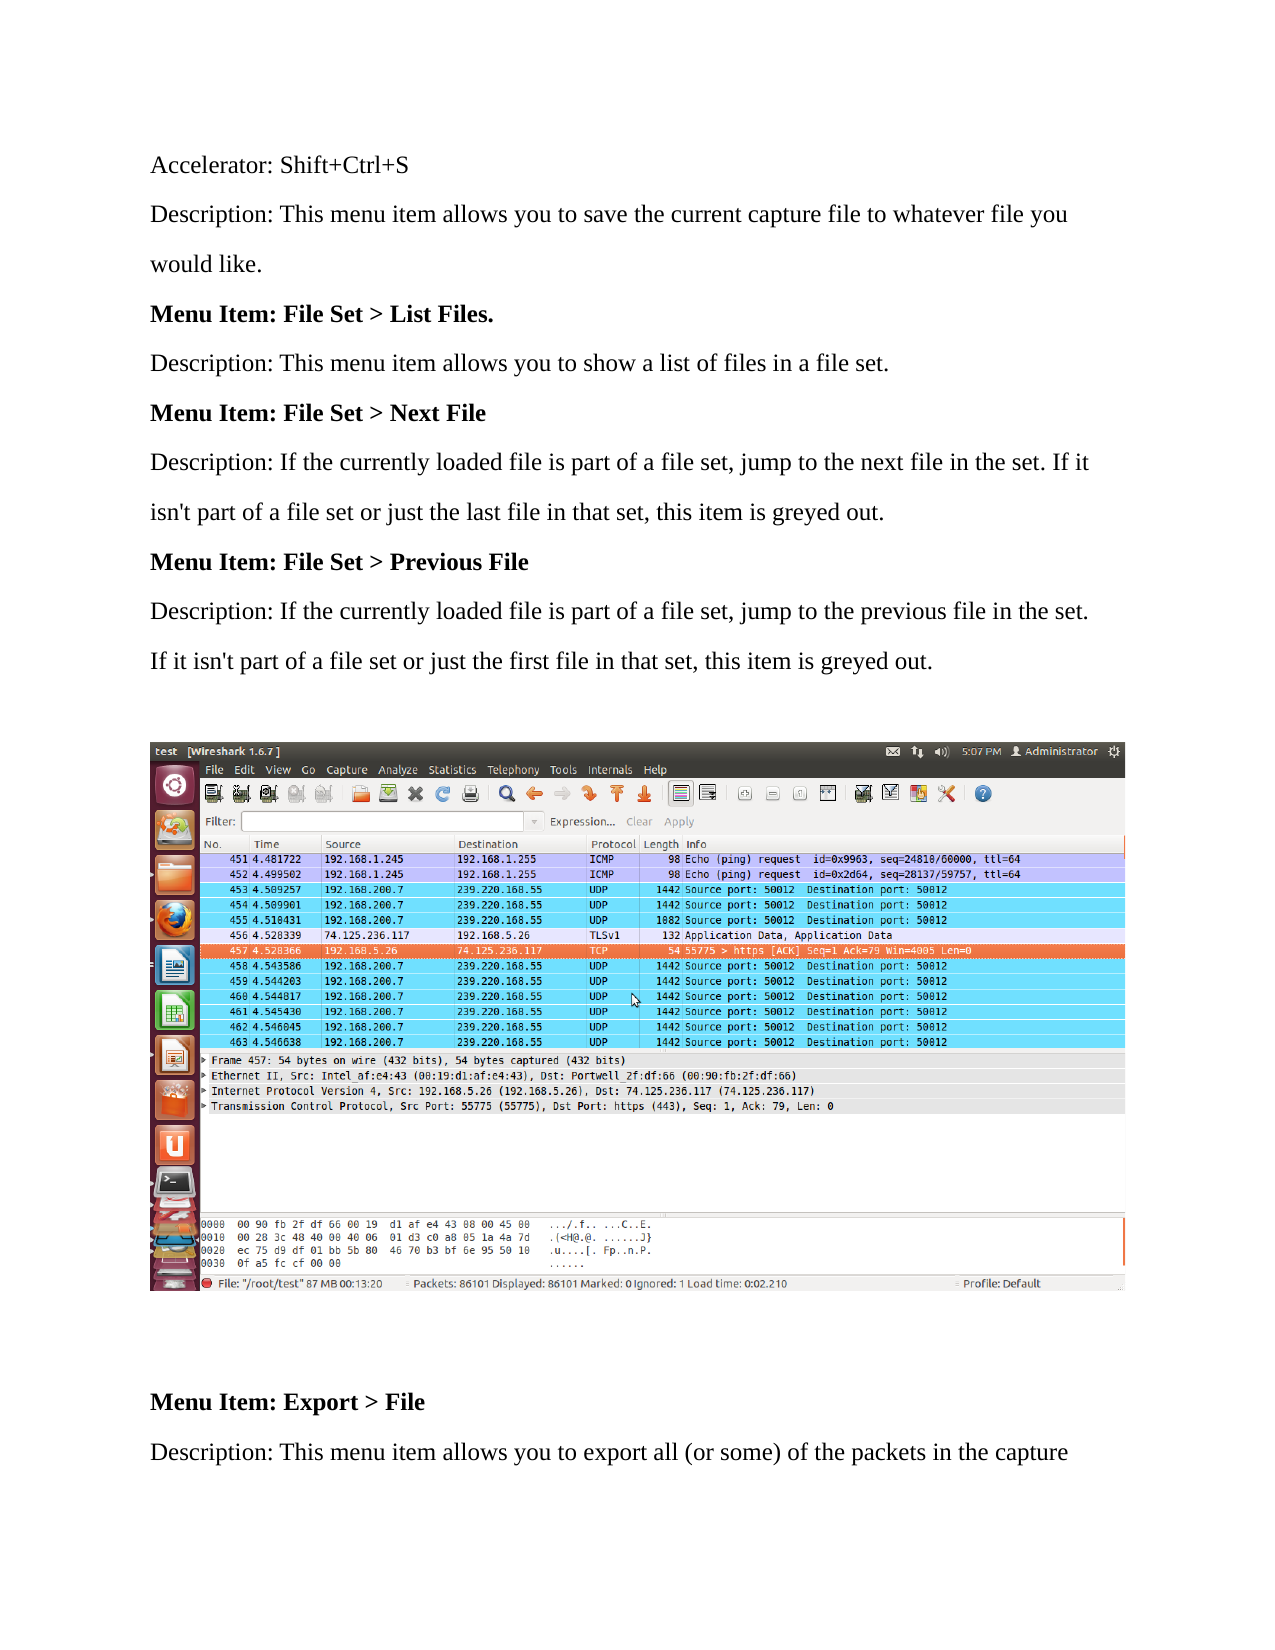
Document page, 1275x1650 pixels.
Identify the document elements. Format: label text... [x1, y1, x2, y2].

text Accelerator: Shift+Ctrl+S [150, 150, 1125, 179]
text Description: This menu item allows you to save the current capture file to whatever file you [150, 199, 1125, 228]
text Description: This menu item allows you to show a list of files in a file set. [150, 348, 1125, 377]
text Description: If the currently loaded file is part of a file set, jump to the next file in the set. If it [150, 447, 1125, 476]
text Menu Item: Export > File [150, 1387, 1125, 1416]
text Description: If the currently loaded file is part of a file set, jump to the previous file in the set. [150, 596, 1125, 625]
text Menu Item: File Set > Next File [150, 398, 1125, 427]
text If it isn't part of a file set or just the first file in that set, this item is greyed out. [150, 646, 1125, 674]
text Menu Item: File Set > Previous File [150, 547, 1125, 575]
text isn't part of a file set or just the last file in that set, this item is greyed out. [150, 497, 1125, 526]
text Menu Item: File Set > List Files. [150, 299, 1125, 327]
text would like. [150, 249, 1125, 278]
text Description: This menu item allows you to export all (or some) of the packets in the capture [150, 1437, 1125, 1465]
